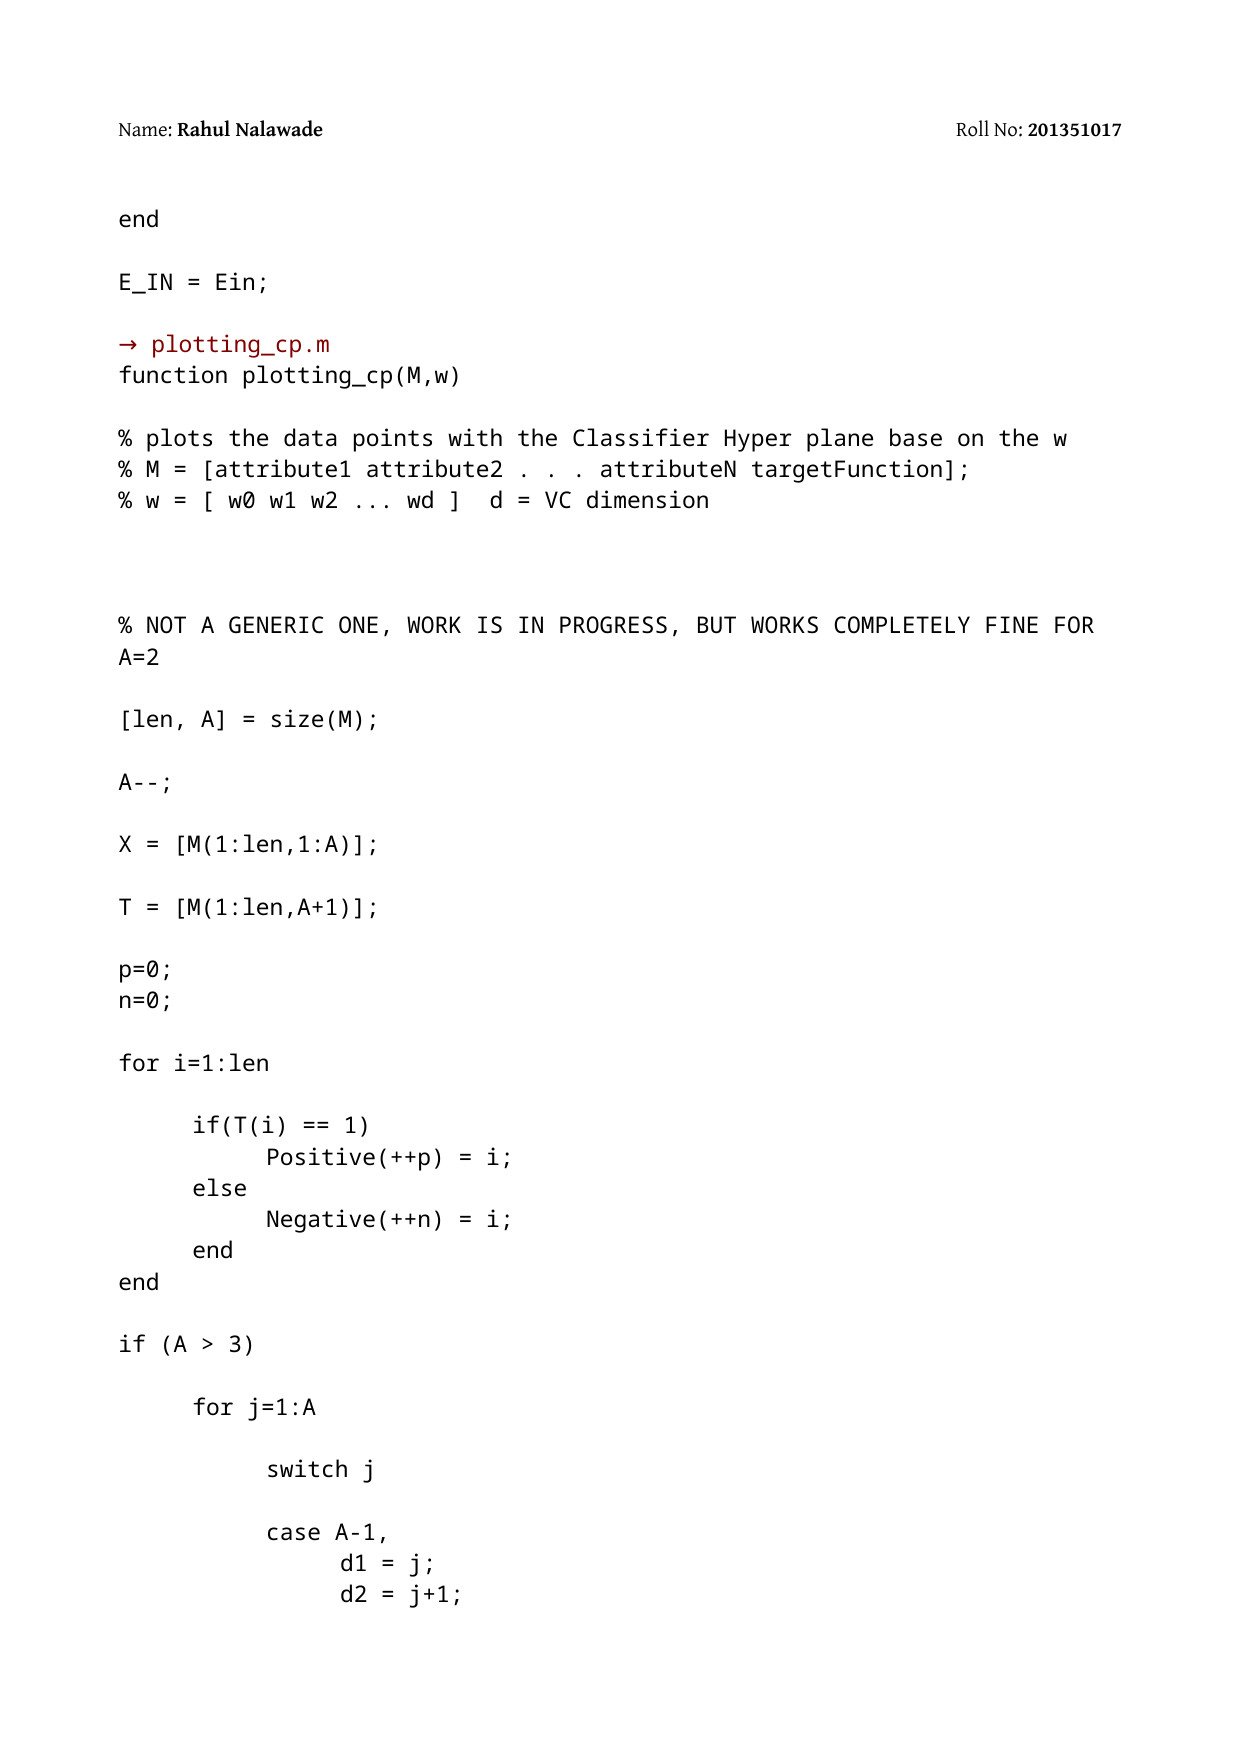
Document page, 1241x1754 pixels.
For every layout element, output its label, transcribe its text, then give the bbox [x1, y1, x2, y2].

text % M = [attribute1 attribute2 . . . attributeN targetFunction]; [118, 453, 1122, 484]
text % NOT A GENERIC ONE, WORK IS IN PROGRESS, BUT WORKS COMPLETELY FINE FOR A=2 [118, 609, 1122, 672]
text A--; [118, 766, 1122, 797]
text switch j [118, 1453, 1122, 1484]
text → plotting_cp.m [118, 328, 1122, 359]
text [len, A] = size(M); [118, 703, 1122, 734]
text % w = [ w0 w1 w2 ... wd ] d = VC dimension [118, 484, 1122, 516]
text X = [M(1:len,1:A)]; [118, 828, 1122, 859]
text T = [M(1:len,A+1)]; [118, 891, 1122, 922]
text for i=1:len [118, 1047, 1122, 1078]
text if (A > 3) [118, 1328, 1122, 1359]
text Negative(++n) = i; [118, 1203, 1122, 1234]
text p=0; [118, 953, 1122, 984]
text d2 = j+1; [118, 1578, 1122, 1609]
text n=0; [118, 984, 1122, 1016]
text case A-1, [118, 1516, 1122, 1547]
text d1 = j; [118, 1547, 1122, 1578]
text Positive(++p) = i; [118, 1141, 1122, 1172]
text if(T(i) == 1) [118, 1109, 1122, 1141]
text E_IN = Ein; [118, 266, 1122, 297]
text for j=1:A [118, 1391, 1122, 1422]
text function plotting_cp(M,w) [118, 359, 1122, 391]
text end [118, 1234, 1122, 1266]
text end [118, 203, 1122, 234]
text % plots the data points with the Classifier Hyper plane base on the w [118, 422, 1122, 453]
text end [118, 1266, 1122, 1297]
text else [118, 1172, 1122, 1203]
